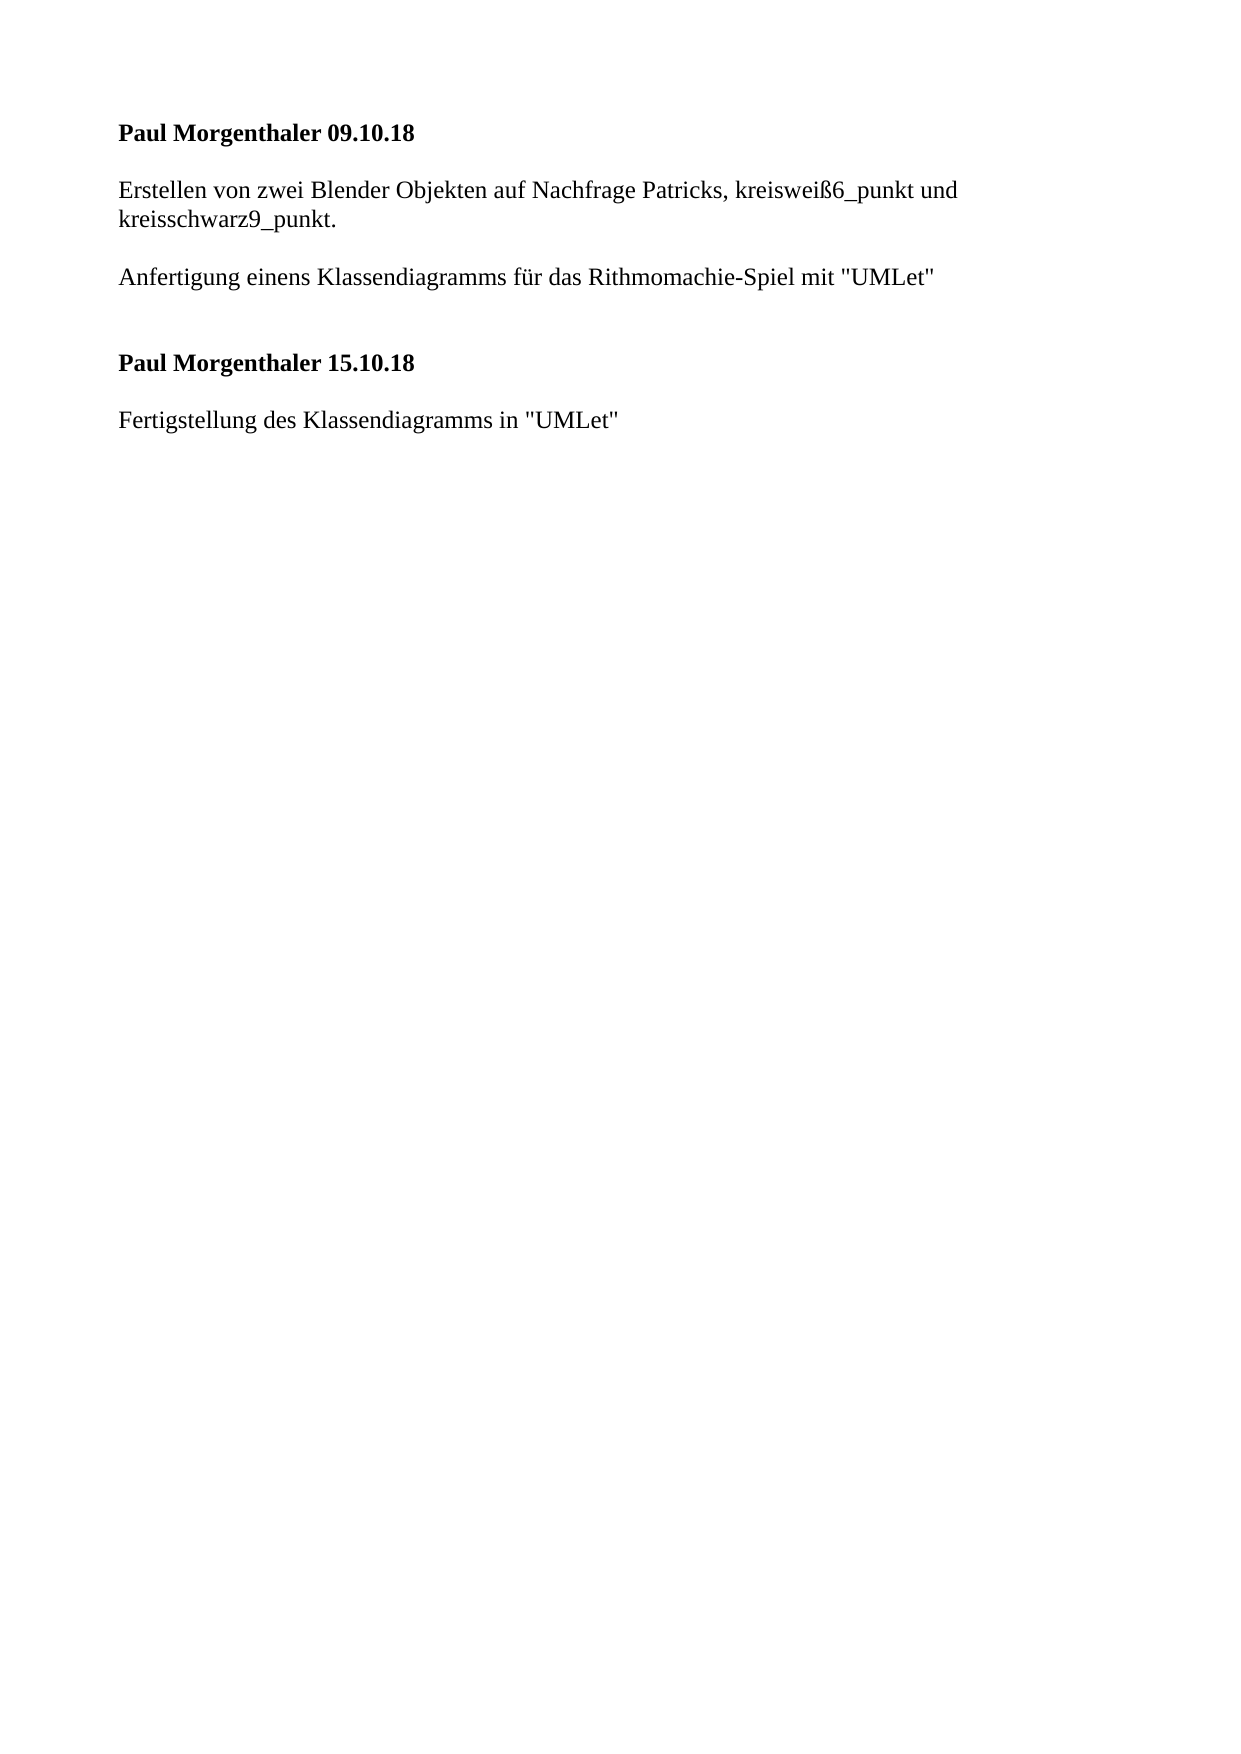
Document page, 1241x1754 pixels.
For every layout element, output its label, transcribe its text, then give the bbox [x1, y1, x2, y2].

text Erstellen von zwei Blender Objekten auf Nachfrage Patricks, kreisweiß6_punkt und kreisschwarz9_punkt. [118, 176, 1122, 233]
text Anfertigung einens Klassendiagramms für das Rithmomachie-Spiel mit "UMLet" [118, 262, 1122, 291]
text Fertigstellung des Klassendiagramms in "UMLet" [118, 406, 1122, 434]
text Paul Morgenthaler 15.10.18 [118, 348, 1122, 377]
text Paul Morgenthaler 09.10.18 [118, 118, 1122, 147]
